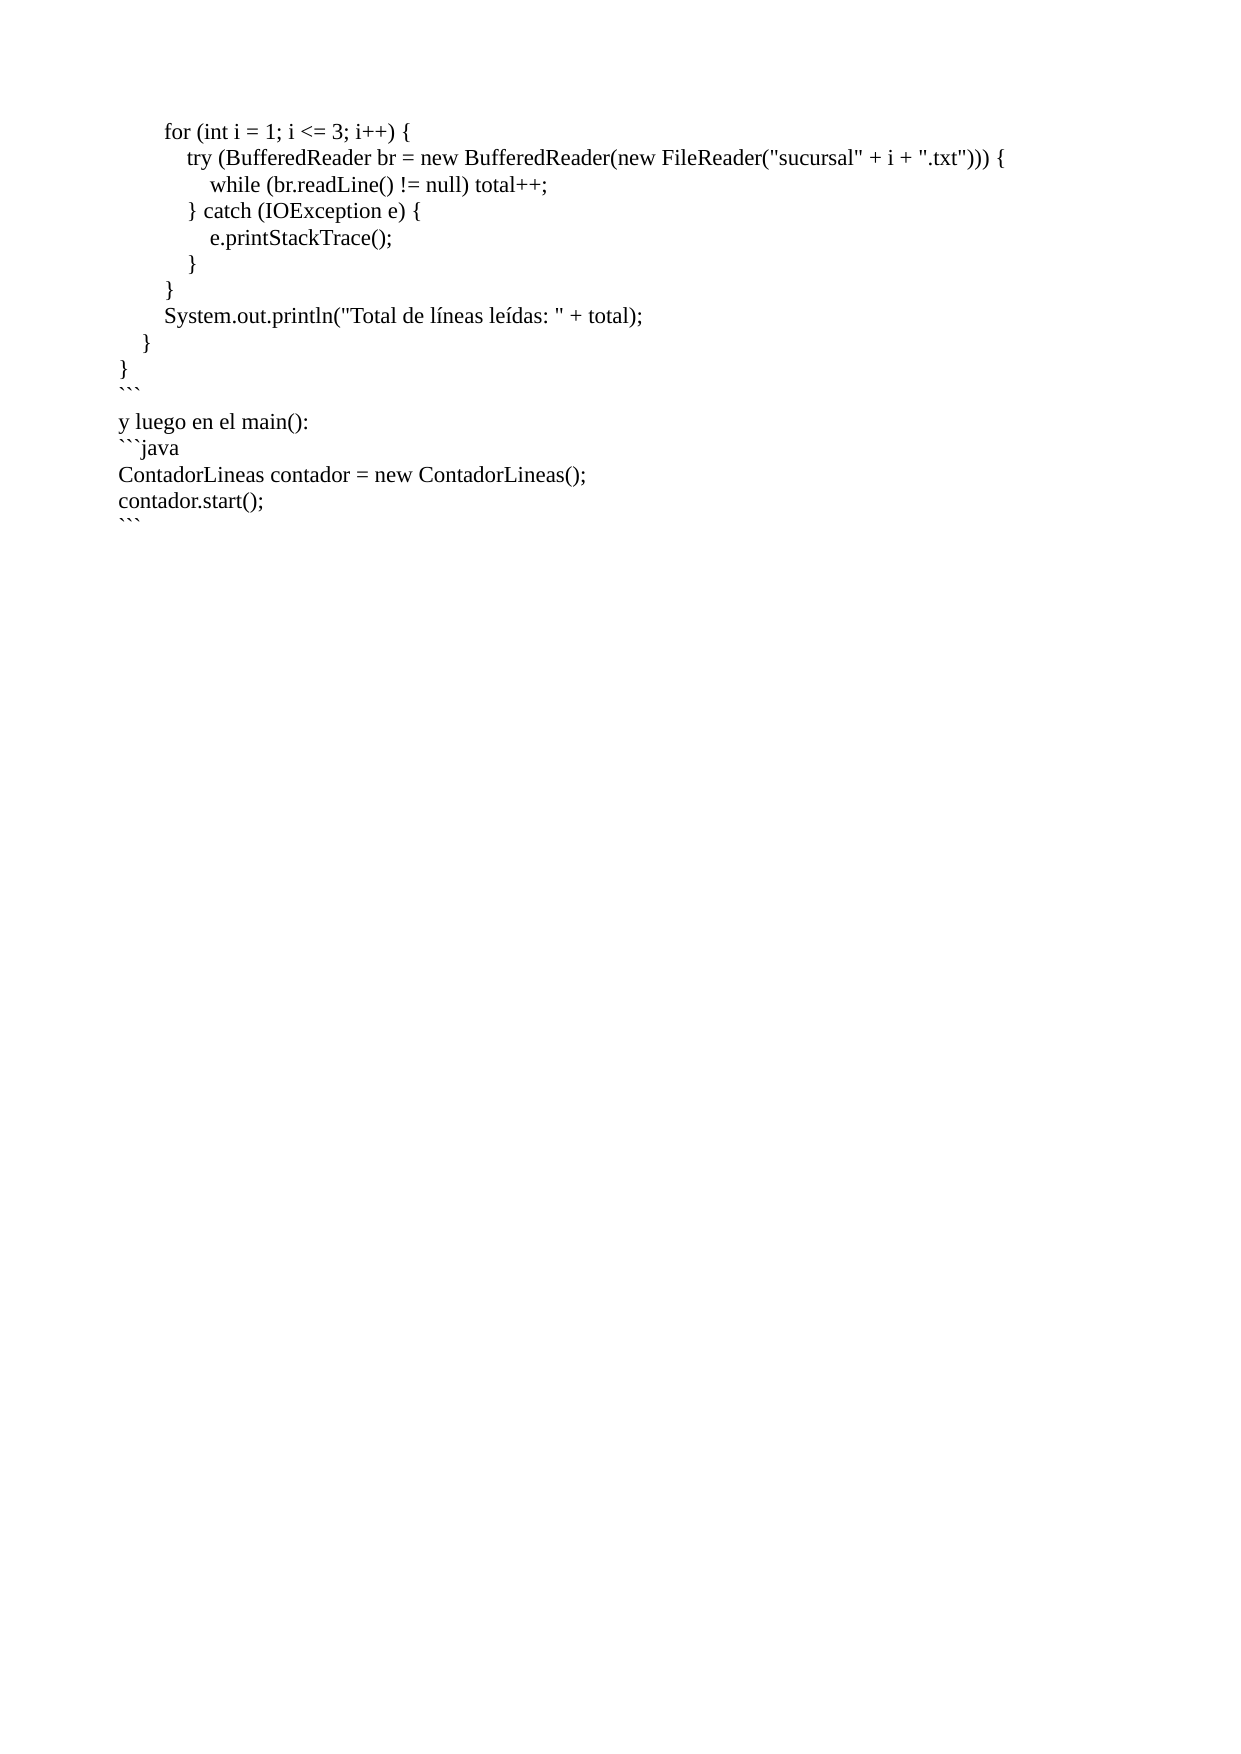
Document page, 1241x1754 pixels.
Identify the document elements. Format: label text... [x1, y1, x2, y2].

text System.out.println("Total de líneas leídas: " + total); [118, 303, 1122, 329]
text ```java [118, 434, 1122, 461]
text } [118, 329, 1122, 355]
text for (int i = 1; i <= 3; i++) { [118, 118, 1122, 144]
text } [118, 276, 1122, 303]
text ``` [118, 513, 1122, 540]
text } catch (IOException e) { [118, 197, 1122, 223]
text try (BufferedReader br = new BufferedReader(new FileReader("sucursal" + i + ".txt"))) { [118, 144, 1122, 171]
text ContadorLineas contador = new ContadorLineas(); [118, 461, 1122, 487]
text } ``` [118, 355, 1122, 408]
text e.printStackTrace(); [118, 223, 1122, 250]
text contador.start(); [118, 487, 1122, 513]
text } [118, 250, 1122, 276]
text while (br.readLine() != null) total++; [118, 171, 1122, 197]
text y luego en el main(): [118, 408, 1122, 434]
